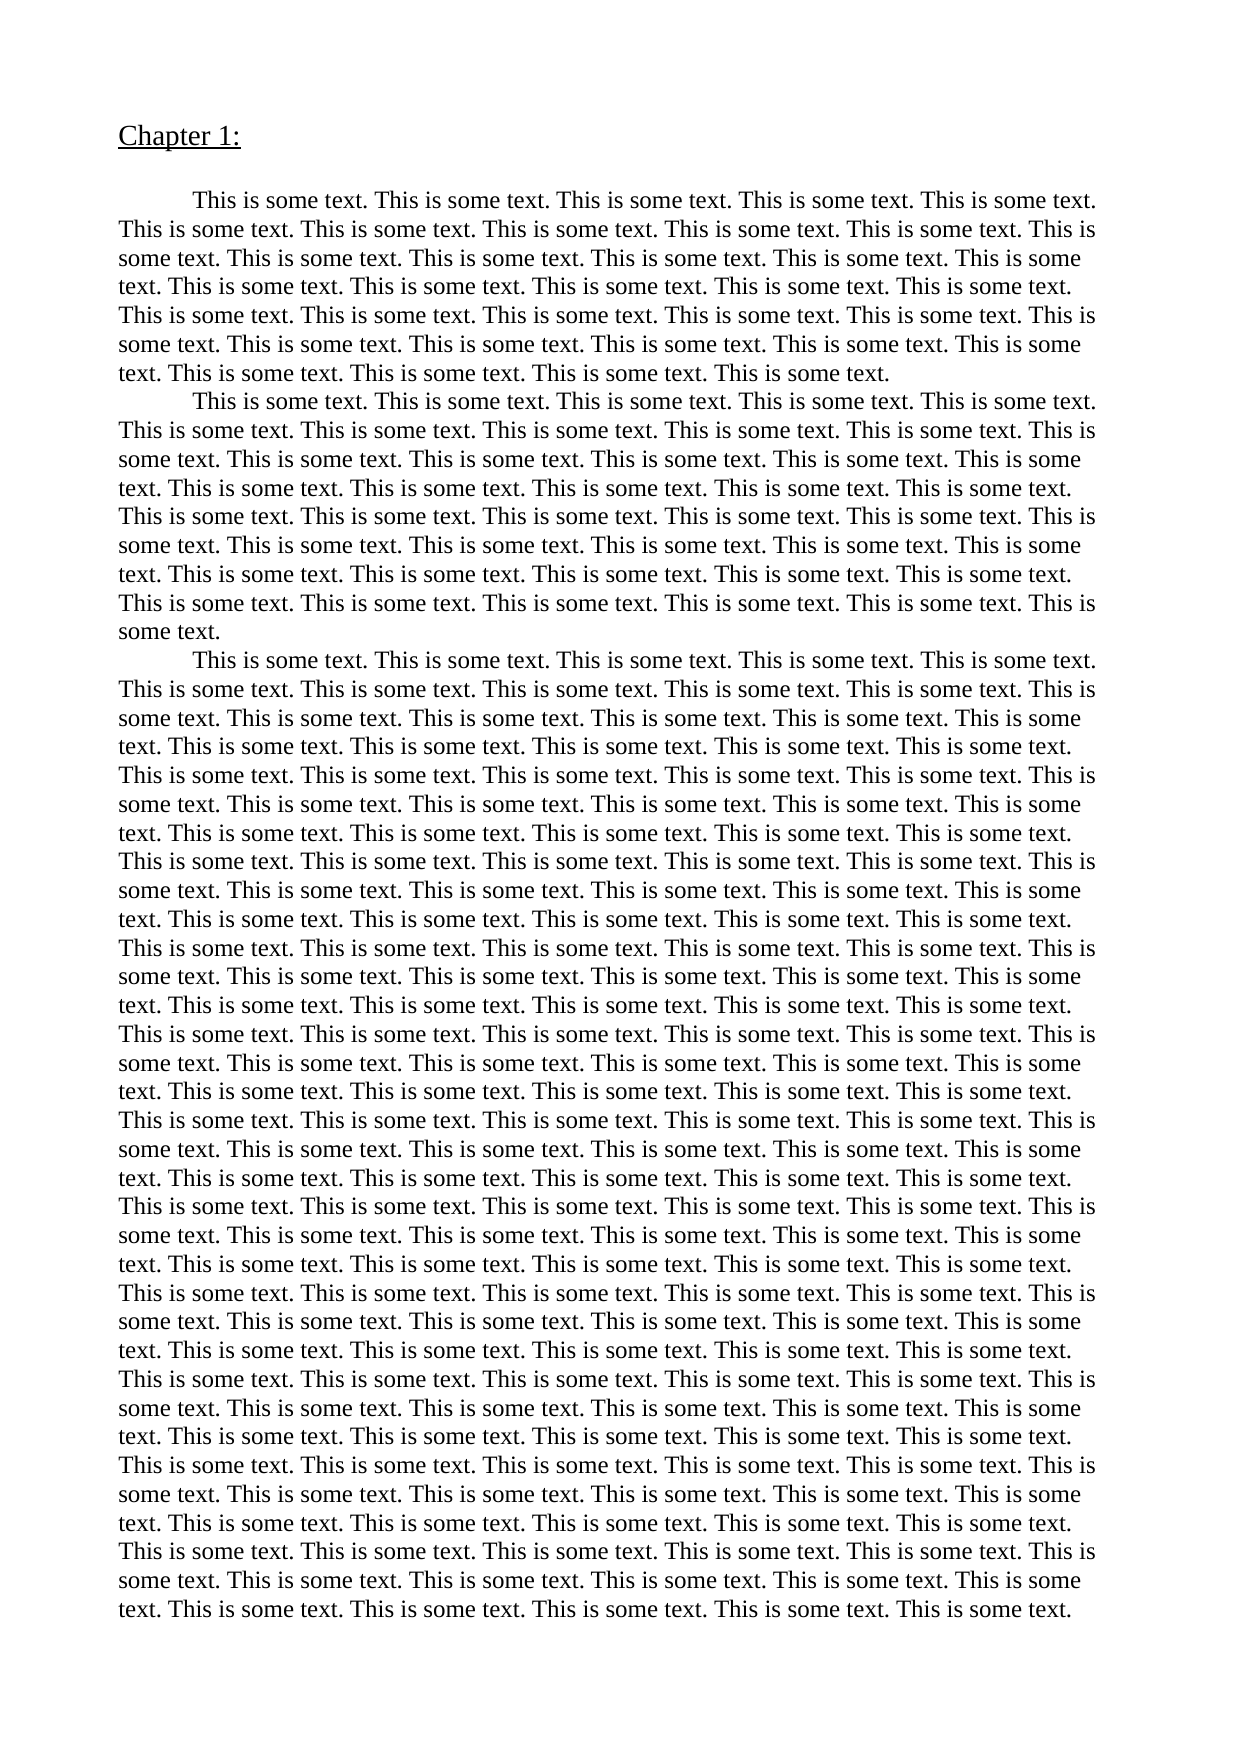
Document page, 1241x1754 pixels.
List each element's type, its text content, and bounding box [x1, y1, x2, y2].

text This is some text. This is some text. This is some text. This is some text. This is some text. This is some text. This is some text. This is some text. This is some text. This is some text. This is some text. This is some text. This is some text. This is some text. This is some text. This is some text. This is some text. This is some text. This is some text. This is some text. This is some text. This is some text. This is some text. This is some text. This is some text. This is some text. This is some text. This is some text. This is some text. This is some text. This is some text. This is some text. This is some text. This is some text. This is some text. This is some text. This is some text. This is some text. This is some text. This is some text. This is some text. This is some text. This is some text. [118, 386, 1122, 645]
text This is some text. This is some text. This is some text. This is some text. This is some text. This is some text. This is some text. This is some text. This is some text. This is some text. This is some text. This is some text. This is some text. This is some text. This is some text. This is some text. This is some text. This is some text. This is some text. This is some text. This is some text. This is some text. This is some text. This is some text. This is some text. This is some text. This is some text. This is some text. This is some text. This is some text. This is some text. This is some text. This is some text. This is some text. This is some text. This is some text. This is some text. This is some text. This is some text. This is some text. This is some text. This is some text. This is some text. This is some text. This is some text. This is some text. This is some text. This is some text. This is some text. This is some text. This is some text. This is some text. This is some text. This is some text. This is some text. This is some text. This is some text. This is some text. This is some text. This is some text. This is some text. This is some text. This is some text. This is some text. This is some text. This is some text. This is some text. This is some text. This is some text. This is some text. This is some text. This is some text. This is some text. This is some text. This is some text. This is some text. This is some text. This is some text. This is some text. This is some text. This is some text. This is some text. This is some text. This is some text. This is some text. This is some text. This is some text. This is some text. This is some text. This is some text. This is some text. This is some text. This is some text. This is some text. This is some text. This is some text. This is some text. This is some text. This is some text. This is some text. This is some text. This is some text. This is some text. This is some text. This is some text. This is some text. This is some text. This is some text. This is some text. This is some text. This is some text. This is some text. This is some text. This is some text. This is some text. This is some text. This is some text. This is some text. This is some text. This is some text. This is some text. This is some text. This is some text. This is some text. This is some text. This is some text. This is some text. This is some text. This is some text. This is some text. This is some text. This is some text. This is some text. This is some text. This is some text. This is some text. This is some text. This is some text. This is some text. This is some text. This is some text. This is some text. This is some text. This is some text. This is some text. This is some text. This is some text. This is some text. This is some text. This is some text. This is some text. This is some text. This is some text. This is some text. This is some text. This is some text. This is some text. This is some text. This is some text. This is some text. This is some text. This is some text. This is some text. This is some text. This is some text. This is some text. This is some text. This is some text. This is some text. This is some text. This is some text. This is some text. This is some text. This is some text. This is some text. This is some text. This is some text. This is some text. This is some text. This is some text. This is some text. [118, 645, 1122, 1623]
text This is some text. This is some text. This is some text. This is some text. This is some text. This is some text. This is some text. This is some text. This is some text. This is some text. This is some text. This is some text. This is some text. This is some text. This is some text. This is some text. This is some text. This is some text. This is some text. This is some text. This is some text. This is some text. This is some text. This is some text. This is some text. This is some text. This is some text. This is some text. This is some text. This is some text. This is some text. This is some text. This is some text. This is some text. This is some text. This is some text. [118, 185, 1122, 386]
text Chapter 1: [118, 118, 1122, 152]
